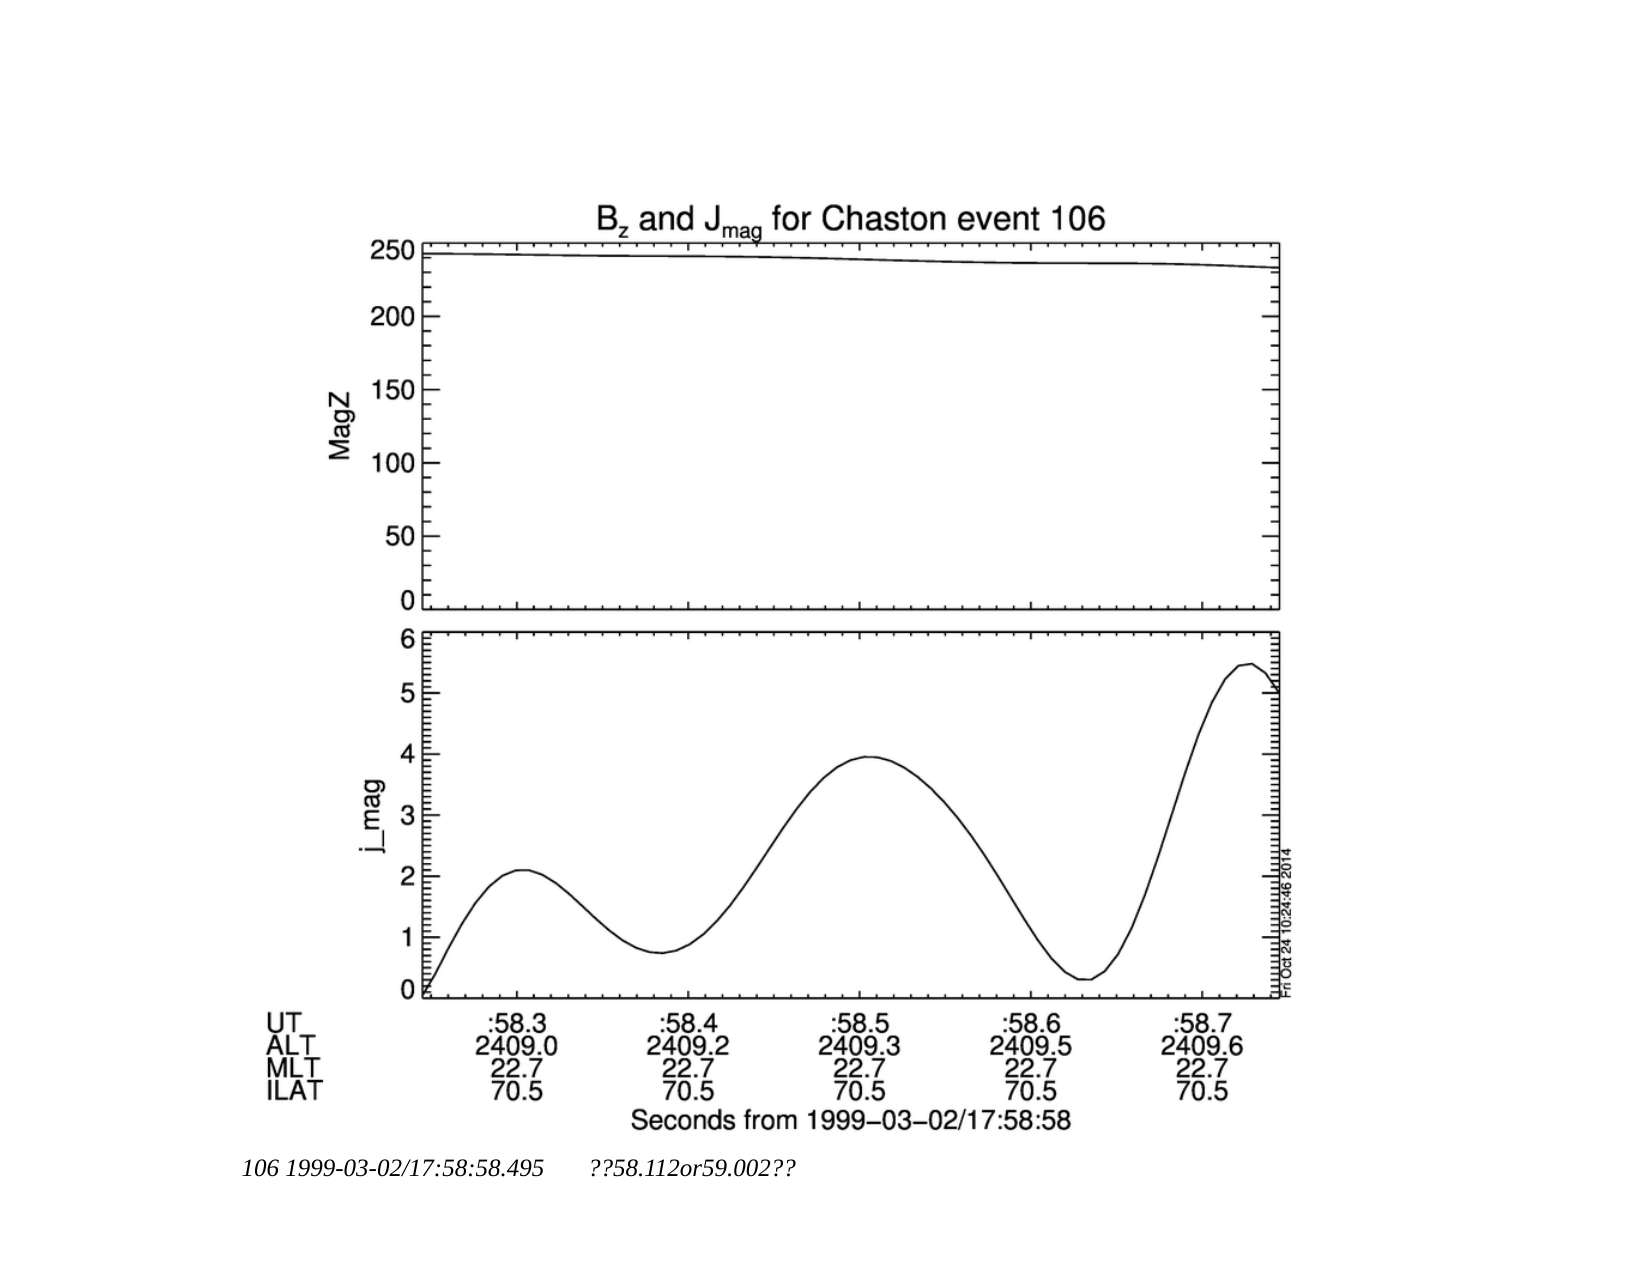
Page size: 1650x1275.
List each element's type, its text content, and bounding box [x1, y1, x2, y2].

text 106 1999-03-02/17:58:58.495 ??58.112or59.002?? [241, 226, 1438, 1182]
picture [250, 196, 1448, 1153]
